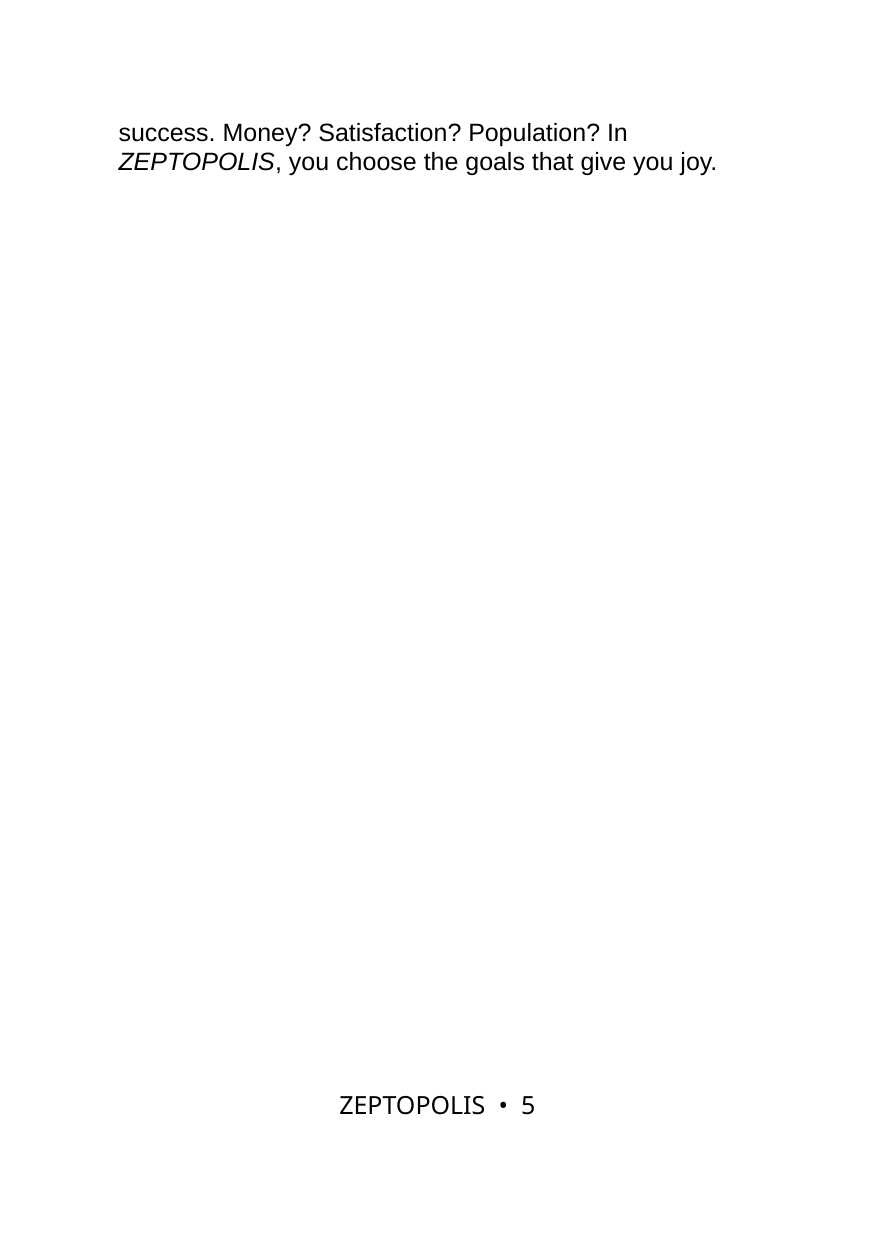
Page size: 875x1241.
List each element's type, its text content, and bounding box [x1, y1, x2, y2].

text success. Money? Satisfaction? Population? In ZEPTOPOLIS, you choose the goals that give you joy. [118, 118, 756, 176]
